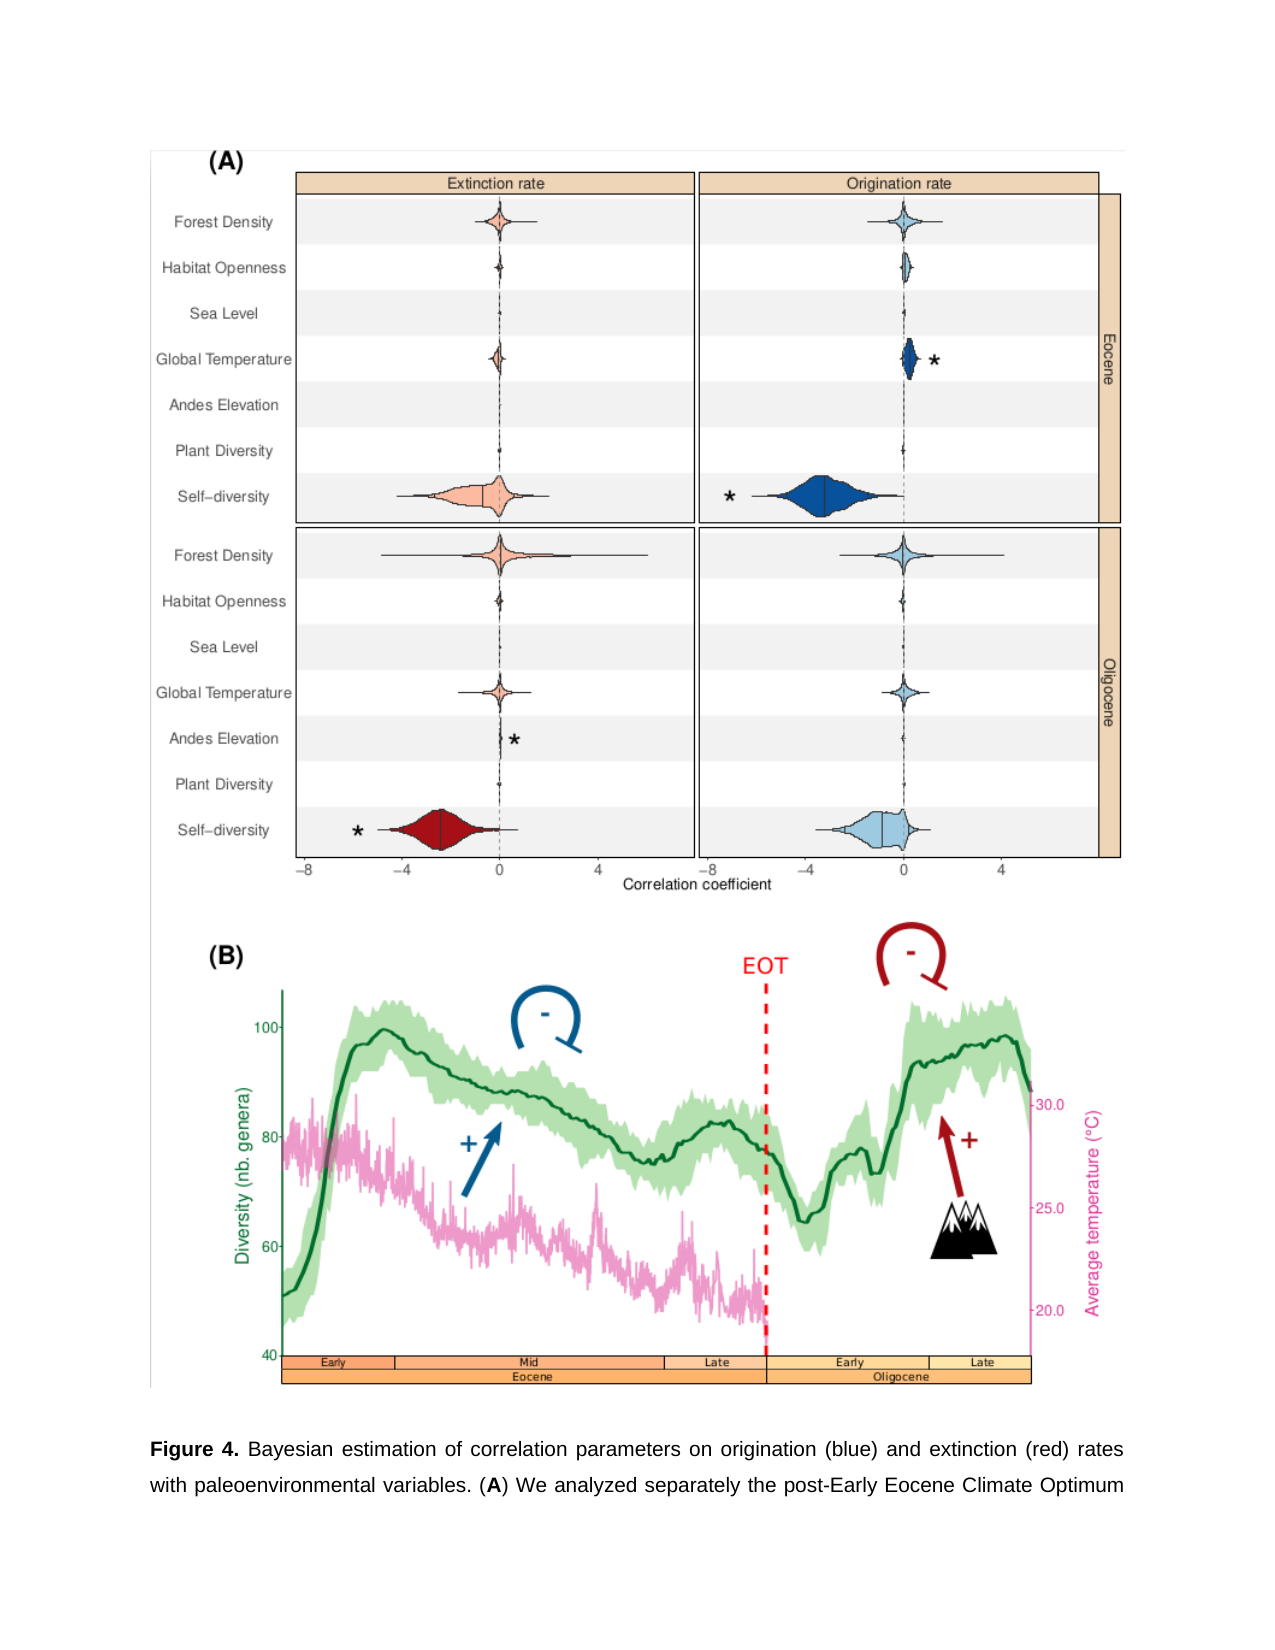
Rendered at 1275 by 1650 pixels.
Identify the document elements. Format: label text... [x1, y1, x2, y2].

picture [150, 150, 1125, 1388]
text Figure 4. Bayesian estimation of correlation parameters on origination (blue) and extinction (red) rates with paleoenvironmental variables. (A) We analyzed separately the post-Early Eocene Climate Optimum [150, 1437, 1125, 1496]
